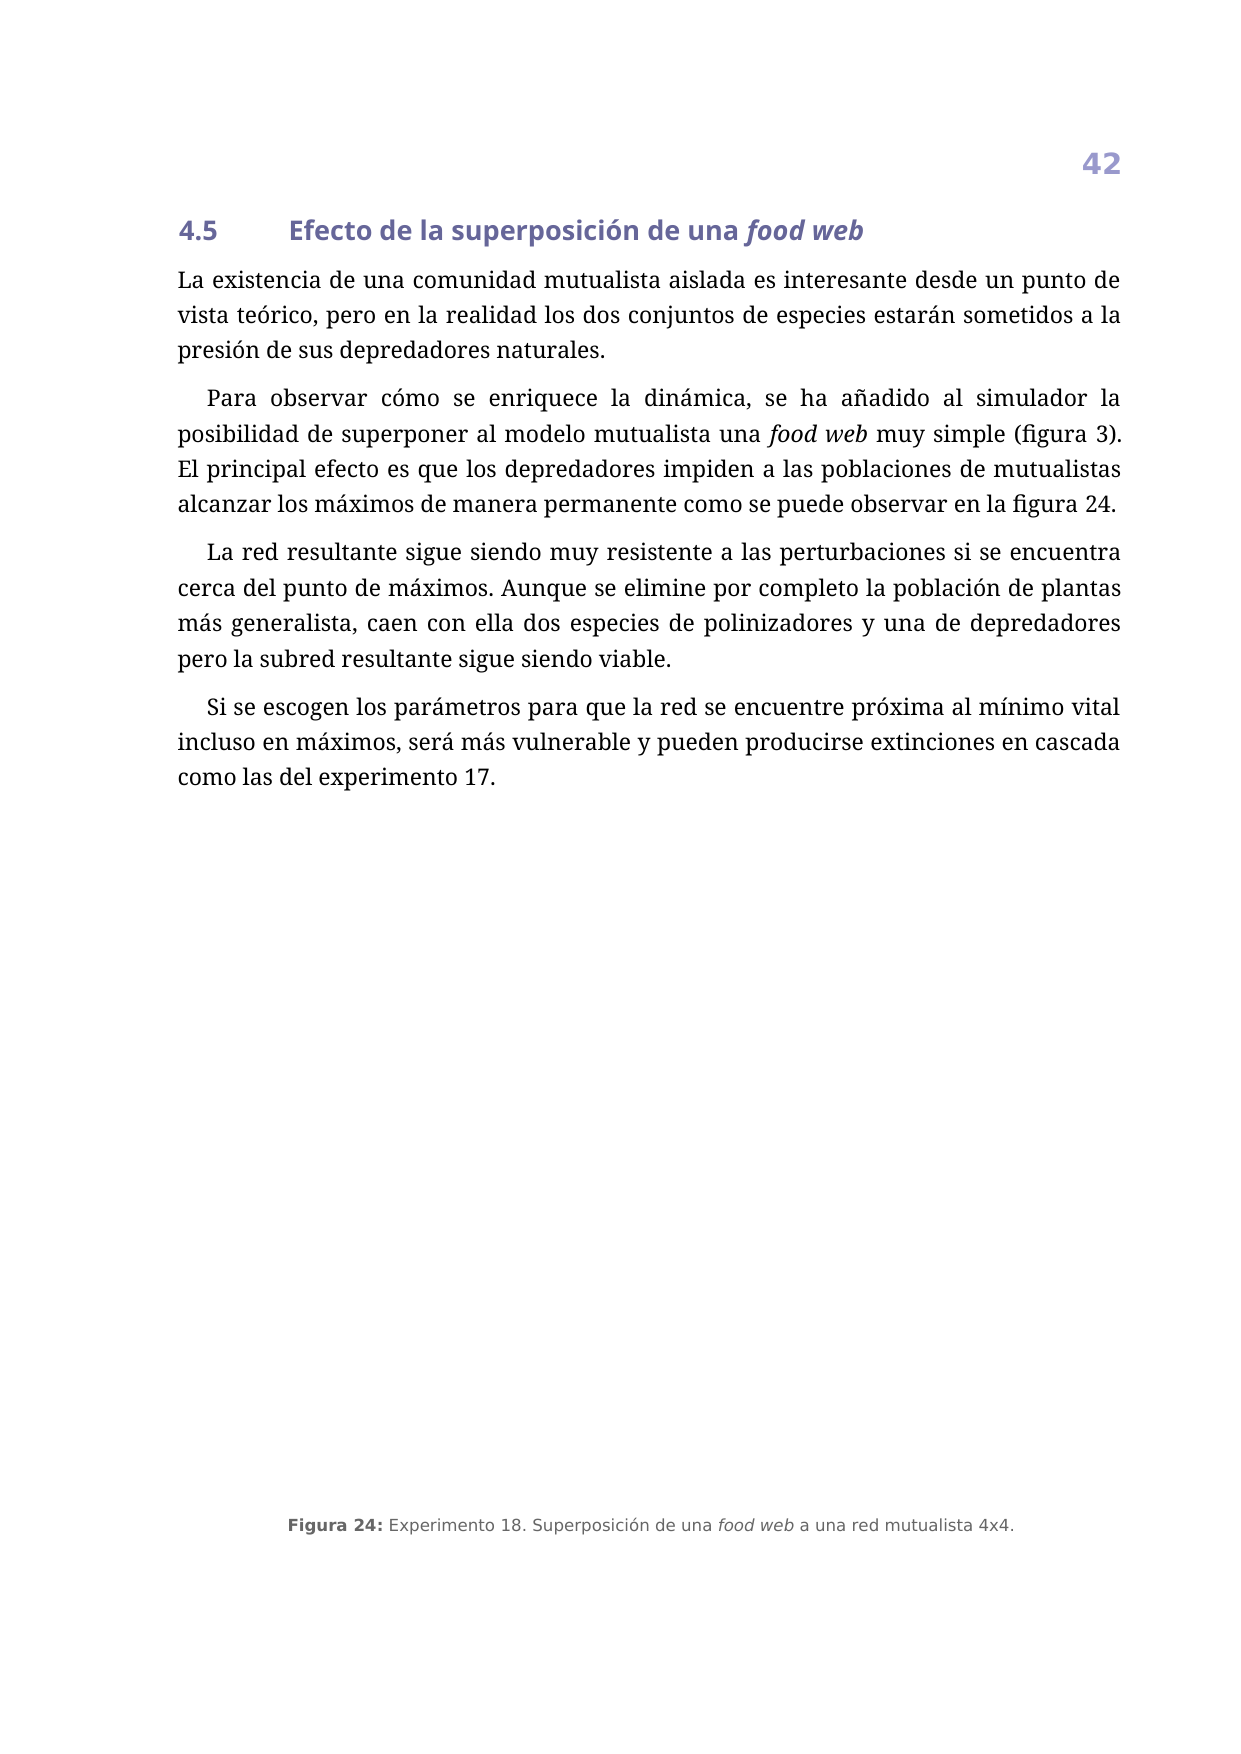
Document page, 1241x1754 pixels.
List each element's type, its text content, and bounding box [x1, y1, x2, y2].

subtitle Efecto de la superposición de una food web [179, 211, 1122, 248]
table_header [177, 805, 1122, 1487]
text Para observar cómo se enriquece la dinámica, se ha añadido al simulador la posibilidad de superponer al modelo mutualista una food web muy simple (figura 3). El principal efecto es que los depredadores impiden a las poblaciones de mutualistas alcanzar los máximos de manera permanente como se puede observar en la figura 24. [177, 378, 1122, 520]
text La existencia de una comunidad mutualista aislada es interesante desde un punto de vista teórico, pero en la realidad los dos conjuntos de especies estarán sometidos a la presión de sus depredadores naturales. [177, 260, 1122, 366]
table_cell Figura 24: Experimento 18. Superposición de una food web a una red mutualista 4x4. [177, 1487, 1122, 1536]
text La red resultante sigue siendo muy resistente a las perturbaciones si se encuentra cerca del punto de máximos. Aunque se elimine por completo la población de plantas más generalista, caen con ella dos especies de polinizadores y una de depredadores pero la subred resultante sigue siendo viable. [177, 532, 1122, 674]
text Si se escogen los parámetros para que la red se encuentre próxima al mínimo vital incluso en máximos, será más vulnerable y pueden producirse extinciones en cascada como las del experimento 17. [177, 687, 1122, 793]
